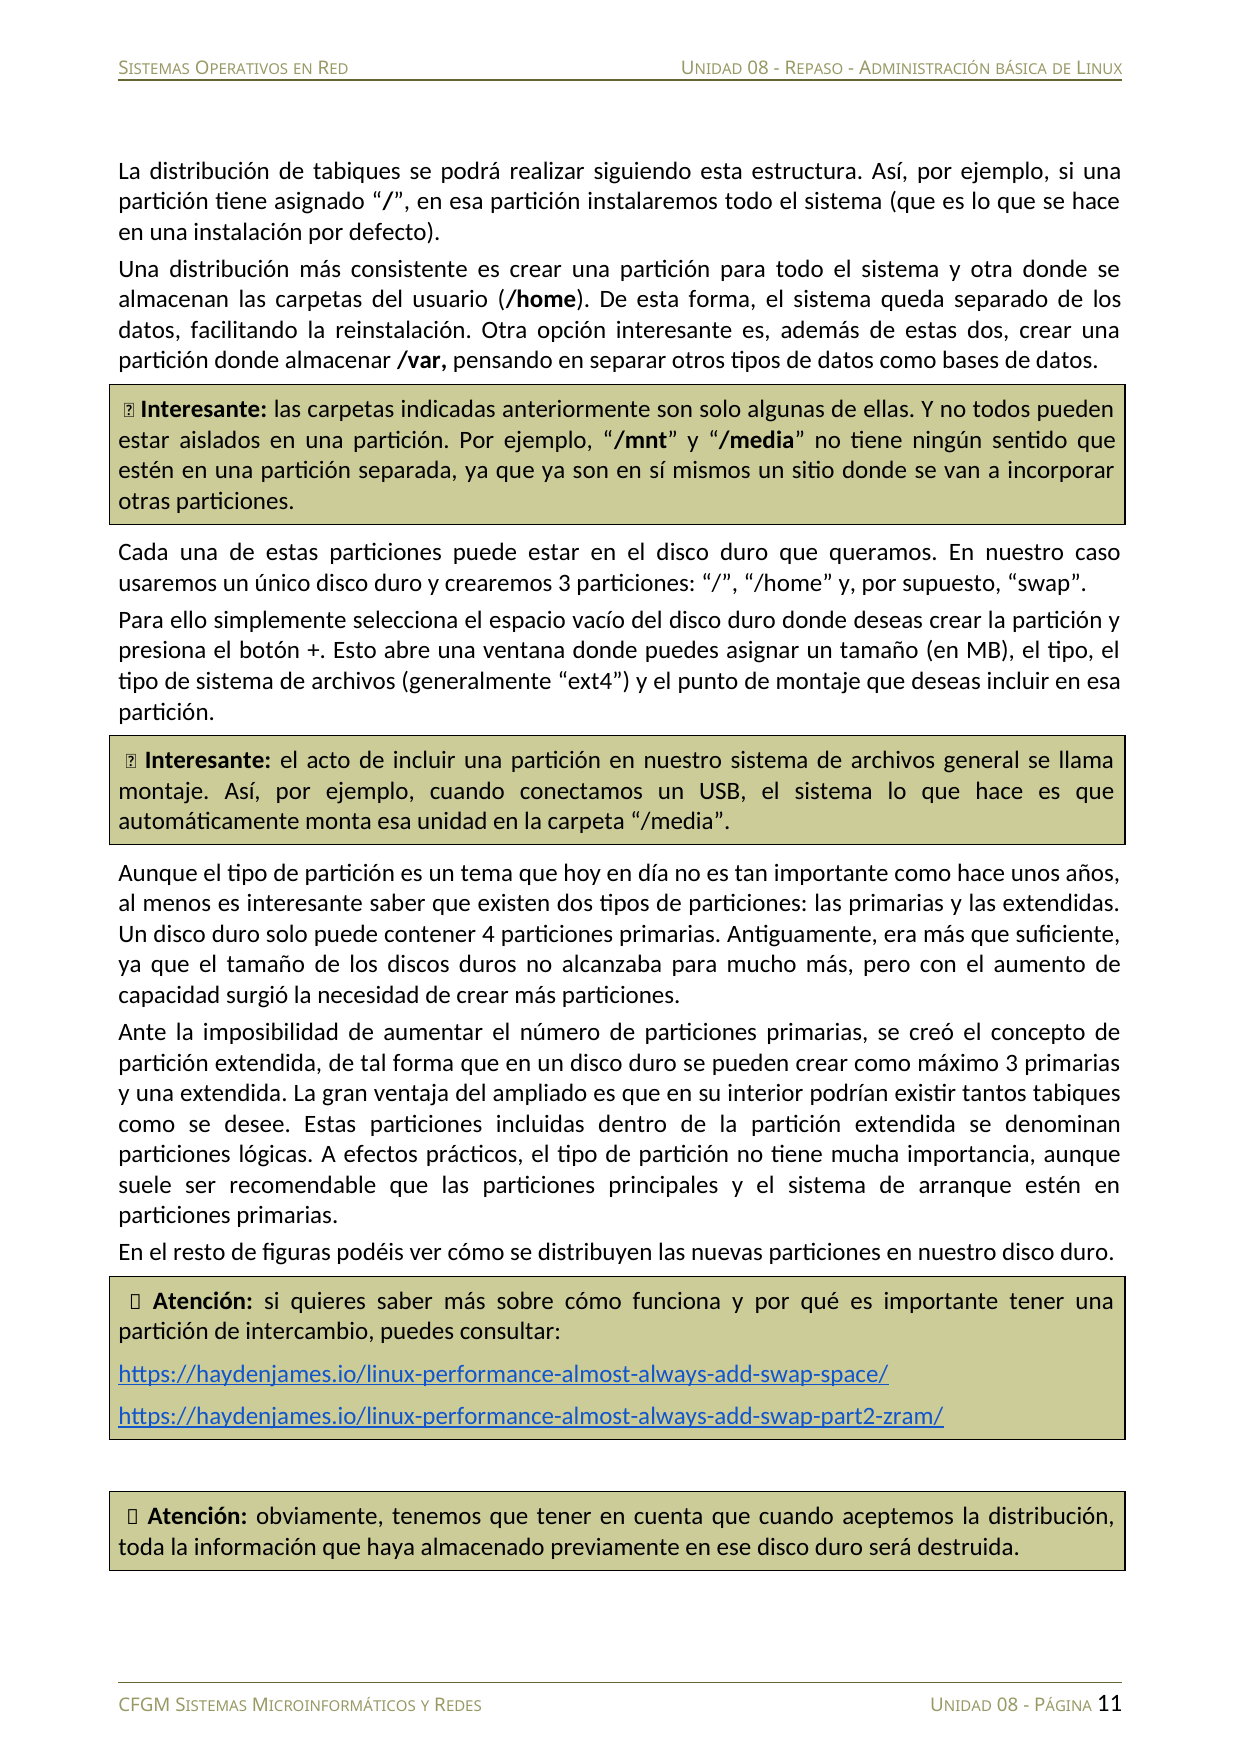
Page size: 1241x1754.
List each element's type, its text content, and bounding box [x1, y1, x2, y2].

text Cada una de estas particiones puede estar en el disco duro que queramos. En nuestro caso usaremos un único disco duro y crearemos 3 particiones: “/”, “/home” y, por supuesto, “swap”. [118, 537, 1122, 598]
text 💬 Interesante: las carpetas indicadas anteriormente son solo algunas de ellas. Y no todos pueden estar aislados en una partición. Por ejemplo, “/mnt” y “/media” no tiene ningún sentido que estén en una partición separada, ya que ya son en sí mismos un sitio donde se van a incorporar otras particiones. [110, 385, 1124, 524]
text Para ello simplemente selecciona el espacio vacío del disco duro donde deseas crear la partición y presiona el botón +. Esto abre una ventana donde puedes asignar un tamaño (en MB), el tipo, el tipo de sistema de archivos (generalmente “ext4”) y el punto de montaje que deseas incluir en esa partición. [118, 604, 1122, 726]
text Ante la imposibilidad de aumentar el número de particiones primarias, se creó el concepto de partición extendida, de tal forma que en un disco duro se pueden crear como máximo 3 primarias y una extendida. La gran ventaja del ampliado es que en su interior podrían existir tantos tabiques como se desee. Estas particiones incluidas dentro de la partición extendida se denominan particiones lógicas. A efectos prácticos, el tipo de partición no tiene mucha importancia, aunque suele ser recomendable que las particiones principales y el sistema de arranque estén en particiones primarias. [118, 1016, 1122, 1230]
text Una distribución más consistente es crear una partición para todo el sistema y otra donde se almacenan las carpetas del usuario (/home). De esta forma, el sistema queda separado de los datos, facilitando la reinstalación. Otra opción interesante es, además de estas dos, crear una partición donde almacenar /var, pensando en separar otros tipos de datos como bases de datos. [118, 253, 1122, 375]
text ❕ Atención: obviamente, tenemos que tener en cuenta que cuando aceptemos la distribución, toda la información que haya almacenado previamente en ese disco duro será destruida. [110, 1492, 1124, 1570]
text https://haydenjames.io/linux-performance-almost-always-add-swap-part2-zram/ [110, 1391, 1124, 1439]
text https://haydenjames.io/linux-performance-almost-always-add-swap-space/ [110, 1348, 1124, 1388]
text En el resto de figuras podéis ver cómo se distribuyen las nuevas particiones en nuestro disco duro. [118, 1236, 1122, 1267]
text Aunque el tipo de partición es un tema que hoy en día no es tan importante como hace unos años, al menos es interesante saber que existen dos tipos de particiones: las primarias y las extendidas. Un disco duro solo puede contener 4 particiones primarias. Antiguamente, era más que suficiente, ya que el tamaño de los discos duros no alcanzaba para mucho más, pero con el aumento de capacidad surgió la necesidad de crear más particiones. [118, 857, 1122, 1010]
text La distribución de tabiques se podrá realizar siguiendo esta estructura. Así, por ejemplo, si una partición tiene asignado “/”, en esa partición instalaremos todo el sistema (que es lo que se hace en una instalación por defecto). [118, 155, 1122, 247]
text 💬 Interesante: el acto de incluir una partición en nuestro sistema de archivos general se llama montaje. Así, por ejemplo, cuando conectamos un USB, el sistema lo que hace es que automáticamente monta esa unidad en la carpeta “/media”. [110, 736, 1124, 844]
text ❕ Atención: si quieres saber más sobre cómo funciona y por qué es importante tener una partición de intercambio, puedes consultar: [110, 1277, 1124, 1346]
